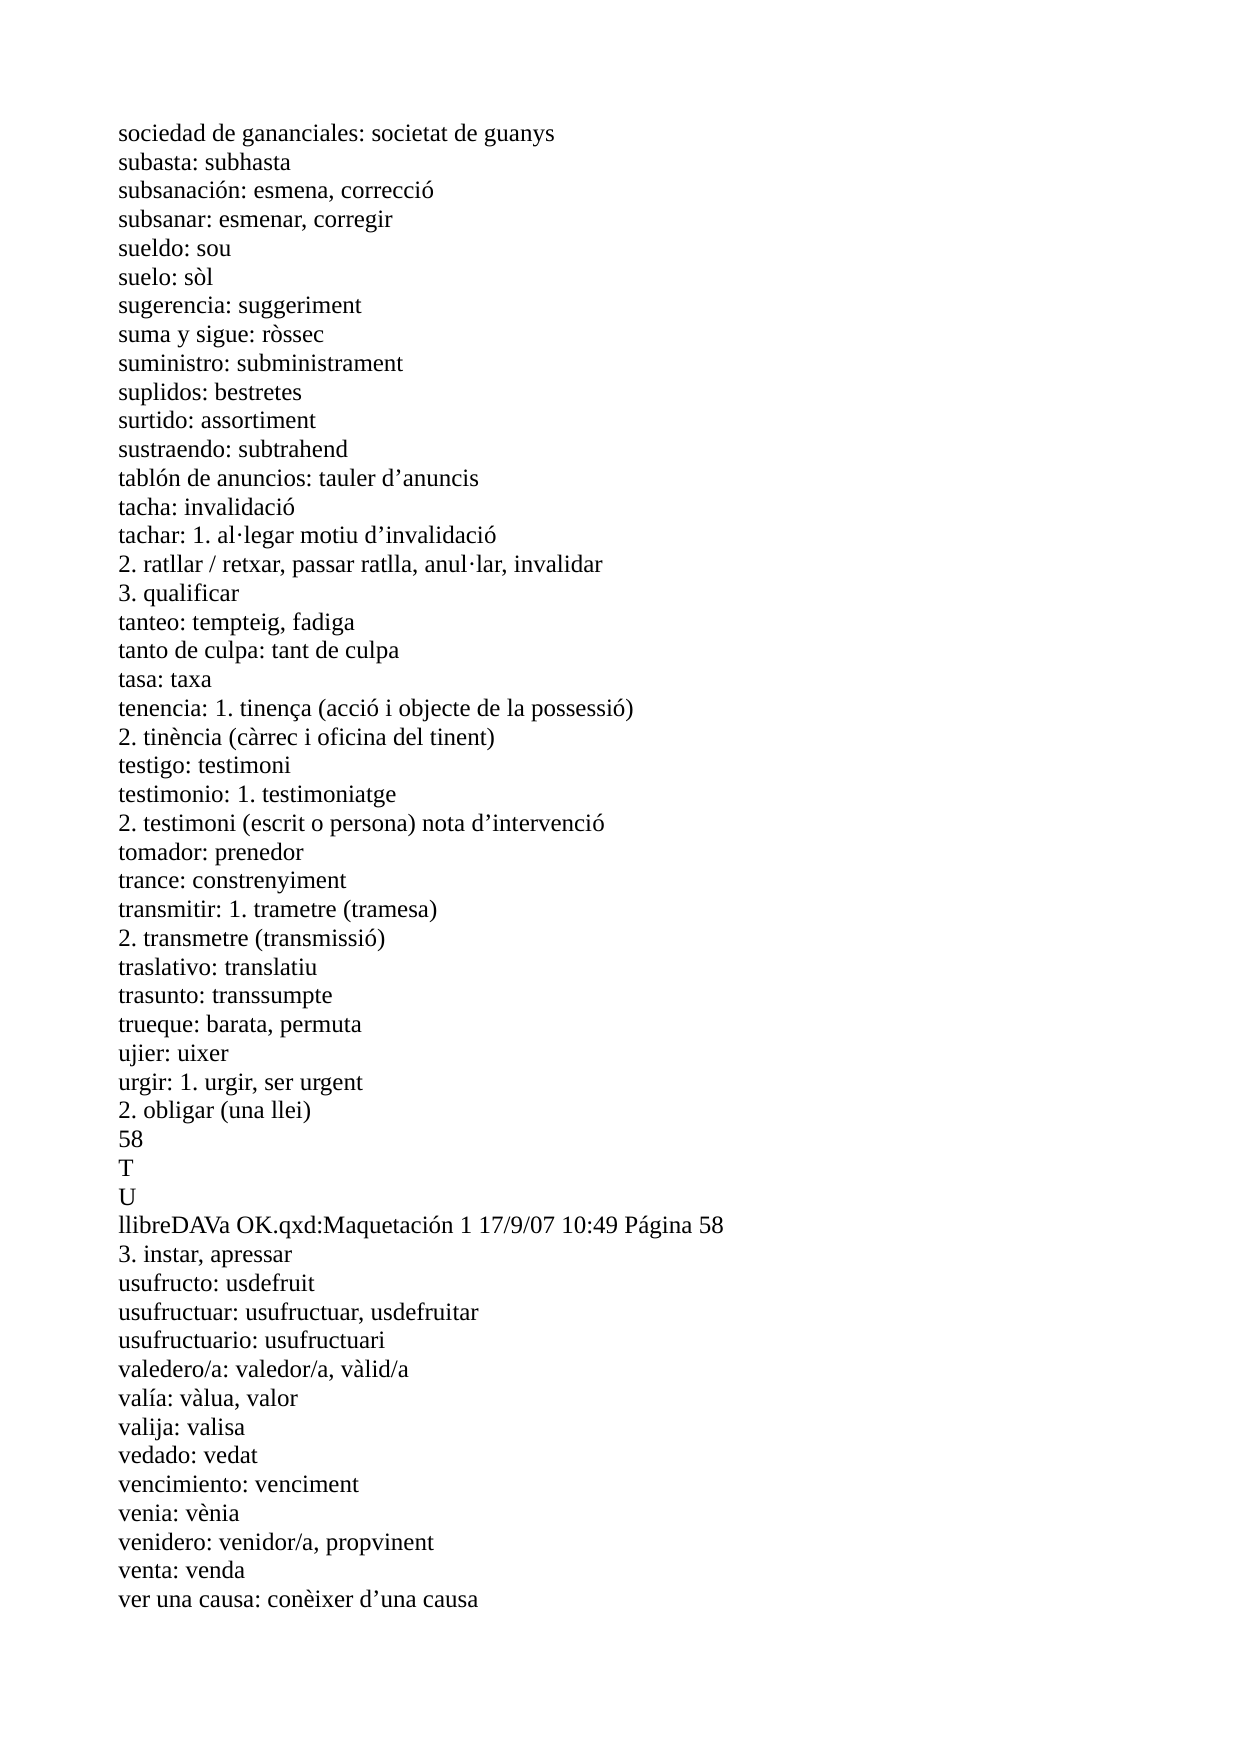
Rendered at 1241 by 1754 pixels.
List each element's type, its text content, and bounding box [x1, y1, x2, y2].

text subsanación: esmena, correcció [118, 176, 1122, 204]
text suplidos: bestretes [118, 377, 1122, 406]
text transmitir: 1. trametre (tramesa) [118, 894, 1122, 923]
text testigo: testimoni [118, 751, 1122, 779]
text sustraendo: subtrahend [118, 434, 1122, 463]
text sueldo: sou [118, 233, 1122, 262]
text tacha: invalidació [118, 492, 1122, 521]
text 2. testimoni (escrit o persona) nota d’intervenció [118, 808, 1122, 837]
text 3. instar, apressar [118, 1239, 1122, 1268]
text 2. obligar (una llei) [118, 1096, 1122, 1124]
text 2. ratllar / retxar, passar ratlla, anul·lar, invalidar [118, 549, 1122, 578]
text urgir: 1. urgir, ser urgent [118, 1067, 1122, 1096]
text tomador: prenedor [118, 837, 1122, 866]
text surtido: assortiment [118, 406, 1122, 434]
text usufructo: usdefruit [118, 1268, 1122, 1297]
text 3. qualificar [118, 578, 1122, 607]
text llibreDAVa OK.qxd:Maquetación 1 17/9/07 10:49 Página 58 [118, 1211, 1122, 1239]
text sugerencia: suggeriment [118, 291, 1122, 319]
text 2. transmetre (transmissió) [118, 923, 1122, 952]
text ujier: uixer [118, 1038, 1122, 1067]
text suministro: subministrament [118, 348, 1122, 377]
text sociedad de gananciales: societat de guanys [118, 118, 1122, 147]
text subsanar: esmenar, corregir [118, 204, 1122, 233]
text trance: constrenyiment [118, 866, 1122, 894]
text usufructuario: usufructuari [118, 1326, 1122, 1354]
text venidero: venidor/a, propvinent [118, 1527, 1122, 1556]
text testimonio: 1. testimoniatge [118, 779, 1122, 808]
text usufructuar: usufructuar, usdefruitar [118, 1297, 1122, 1326]
text tachar: 1. al·legar motiu d’invalidació [118, 521, 1122, 549]
text ver una causa: conèixer d’una causa [118, 1584, 1122, 1613]
text valía: vàlua, valor [118, 1383, 1122, 1412]
text venta: venda [118, 1556, 1122, 1584]
text tanteo: tempteig, fadiga [118, 607, 1122, 636]
text tenencia: 1. tinença (acció i objecte de la possessió) [118, 693, 1122, 722]
text suma y sigue: ròssec [118, 319, 1122, 348]
text valija: valisa [118, 1412, 1122, 1441]
text tanto de culpa: tant de culpa [118, 636, 1122, 664]
text trasunto: transsumpte [118, 981, 1122, 1009]
text tasa: taxa [118, 664, 1122, 693]
text U [118, 1182, 1122, 1211]
text suelo: sòl [118, 262, 1122, 291]
text valedero/a: valedor/a, vàlid/a [118, 1354, 1122, 1383]
text vedado: vedat [118, 1441, 1122, 1469]
text subasta: subhasta [118, 147, 1122, 176]
text venia: vènia [118, 1498, 1122, 1527]
text vencimiento: venciment [118, 1469, 1122, 1498]
text traslativo: translatiu [118, 952, 1122, 981]
text trueque: barata, permuta [118, 1009, 1122, 1038]
text tablón de anuncios: tauler d’anuncis [118, 463, 1122, 492]
text 2. tinència (càrrec i oficina del tinent) [118, 722, 1122, 751]
text 58 [118, 1124, 1122, 1153]
text T [118, 1153, 1122, 1182]
